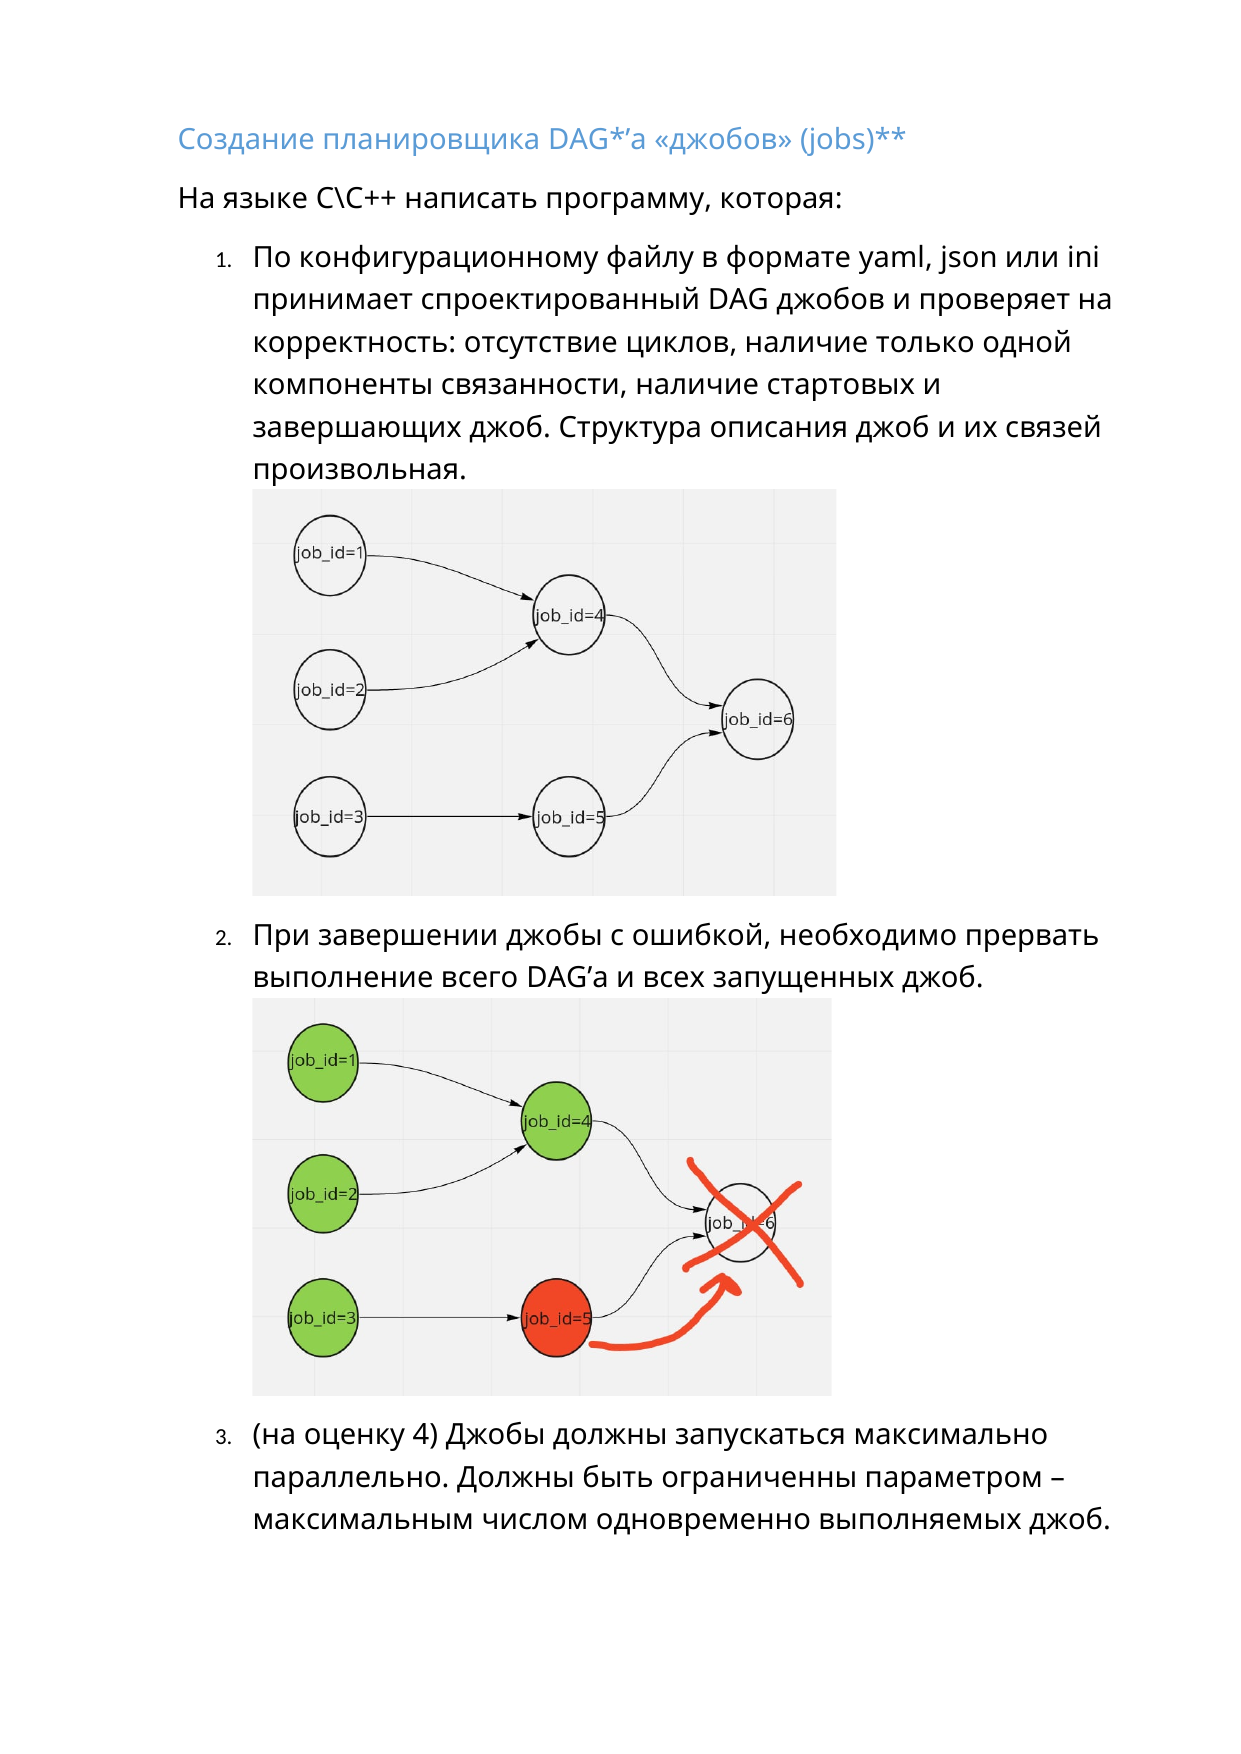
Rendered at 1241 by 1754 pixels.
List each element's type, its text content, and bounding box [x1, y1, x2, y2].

text На языке C\C++ написать программу, которая: [177, 177, 1152, 217]
text Создание планировщика DAG*’a «джобов» (jobs)** [177, 118, 1152, 158]
picture [252, 489, 837, 896]
list При завершении джобы с ошибкой, необходимо прервать выполнение всего DAG’а и всех запущенных джоб. [215, 914, 1152, 1395]
picture [252, 998, 832, 1396]
list По конфигурационному файлу в формате yaml, json или ini принимает спроектированный DAG джобов и проверяет на корректность: отсутствие циклов, наличие только одной компоненты связанности, наличие стартовых и завершающих джоб. Структура описания джоб и их связей произвольная. [215, 236, 1152, 896]
list (на оценку 4) Джобы должны запускаться максимально параллельно. Должны быть ограниченны параметром – максимальным числом одновременно выполняемых джоб. [215, 1414, 1152, 1538]
